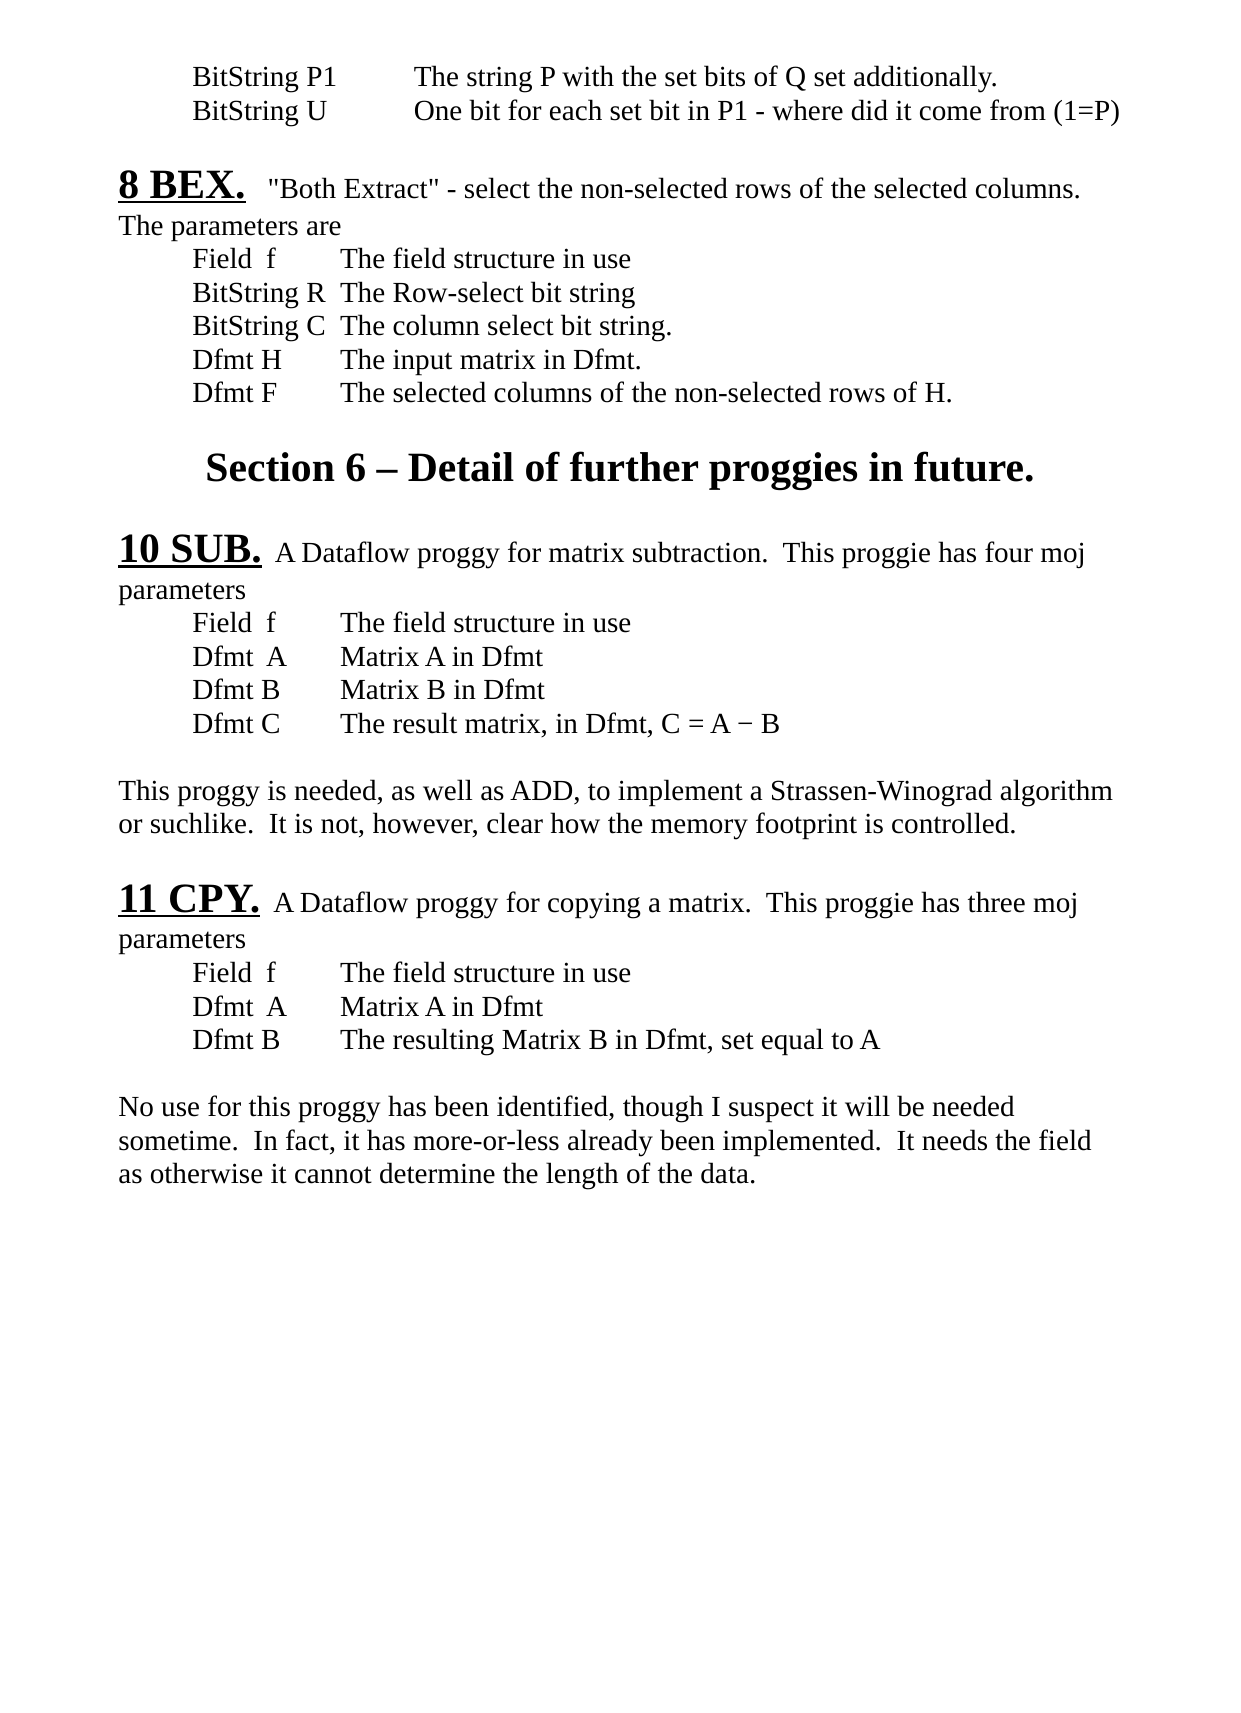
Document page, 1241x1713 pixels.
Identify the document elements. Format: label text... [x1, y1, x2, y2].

text Dfmt H The input matrix in Dfmt. [118, 342, 1122, 375]
text This proggy is needed, as well as ADD, to implement a Strassen-Winograd algorithm or suchlike. It is not, however, clear how the memory footprint is controlled. [118, 773, 1122, 840]
text BitString R The Row-select bit string [118, 275, 1122, 308]
text Field f The field structure in use [118, 605, 1122, 639]
text Dfmt B Matrix B in Dfmt [118, 672, 1122, 706]
text Dfmt A Matrix A in Dfmt [118, 989, 1122, 1022]
text BitString P1 The string P with the set bits of Q set additionally. [118, 59, 1122, 93]
text BitString U One bit for each set bit in P1 - where did it come from (1=P) [118, 93, 1122, 126]
text Section 6 – Detail of further proggies in future. [118, 442, 1122, 490]
text 11 CPY. A Dataflow proggy for copying a matrix. This proggie has three moj parameters [118, 874, 1122, 955]
text BitString C The column select bit string. [118, 308, 1122, 342]
text Field f The field structure in use [118, 955, 1122, 989]
text Dfmt C The result matrix, in Dfmt, C = A − B [118, 706, 1122, 739]
text 10 SUB. A Dataflow proggy for matrix subtraction. This proggie has four moj parameters [118, 524, 1122, 605]
text 8 BEX. "Both Extract" - select the non-selected rows of the selected columns. The parameters are [118, 160, 1122, 241]
text No use for this proggy has been identified, though I suspect it will be needed sometime. In fact, it has more-or-less already been implemented. It needs the field as otherwise it cannot determine the length of the data. [118, 1089, 1122, 1190]
text Dfmt F The selected columns of the non-selected rows of H. [118, 375, 1122, 409]
text Dfmt B The resulting Matrix B in Dfmt, set equal to A [118, 1022, 1122, 1056]
text Dfmt A Matrix A in Dfmt [118, 639, 1122, 672]
text Field f The field structure in use [118, 241, 1122, 275]
